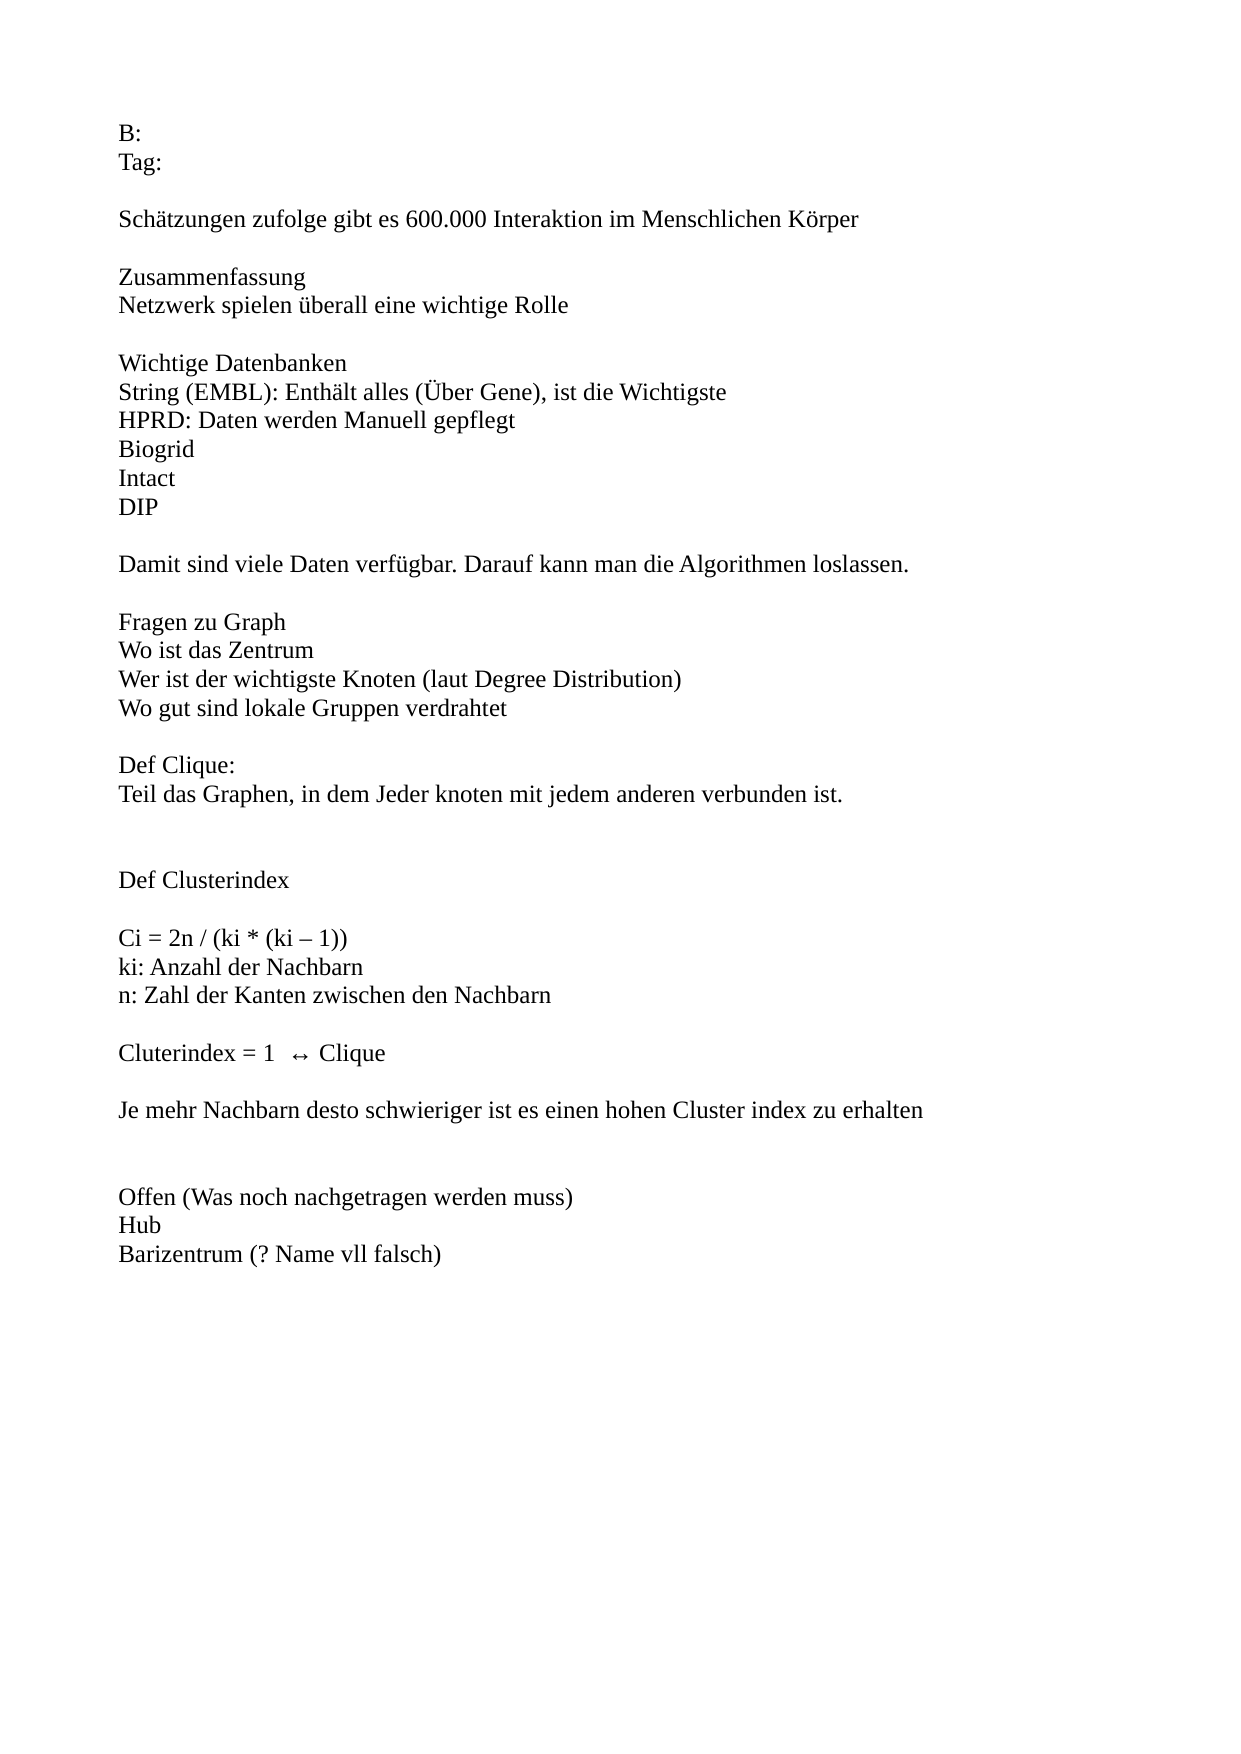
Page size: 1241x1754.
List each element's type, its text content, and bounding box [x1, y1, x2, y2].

text Je mehr Nachbarn desto schwieriger ist es einen hohen Cluster index zu erhalten [118, 1096, 1122, 1124]
text Zusammenfassung [118, 262, 1122, 291]
text Offen (Was noch nachgetragen werden muss) [118, 1182, 1122, 1211]
text DIP [118, 492, 1122, 521]
text n: Zahl der Kanten zwischen den Nachbarn [118, 981, 1122, 1009]
text Netzwerk spielen überall eine wichtige Rolle [118, 291, 1122, 319]
text Wer ist der wichtigste Knoten (laut Degree Distribution) [118, 664, 1122, 693]
text Def Clique: [118, 751, 1122, 779]
text Biogrid [118, 434, 1122, 463]
text Wo ist das Zentrum [118, 636, 1122, 664]
text HPRD: Daten werden Manuell gepflegt [118, 406, 1122, 434]
text Schätzungen zufolge gibt es 600.000 Interaktion im Menschlichen Körper [118, 204, 1122, 233]
text Intact [118, 463, 1122, 492]
text B: [118, 118, 1122, 147]
text Tag: [118, 147, 1122, 176]
text Damit sind viele Daten verfügbar. Darauf kann man die Algorithmen loslassen. [118, 549, 1122, 578]
text Hub [118, 1211, 1122, 1239]
text Wichtige Datenbanken [118, 348, 1122, 377]
text Barizentrum (? Name vll falsch) [118, 1239, 1122, 1268]
text Fragen zu Graph [118, 607, 1122, 636]
text Wo gut sind lokale Gruppen verdrahtet [118, 693, 1122, 722]
text ki: Anzahl der Nachbarn [118, 952, 1122, 981]
text Teil das Graphen, in dem Jeder knoten mit jedem anderen verbunden ist. [118, 779, 1122, 808]
text Def Clusterindex [118, 866, 1122, 894]
text String (EMBL): Enthält alles (Über Gene), ist die Wichtigste [118, 377, 1122, 406]
text Cluterindex = 1 ↔ Clique [118, 1038, 1122, 1067]
text Ci = 2n / (ki * (ki – 1)) [118, 923, 1122, 952]
